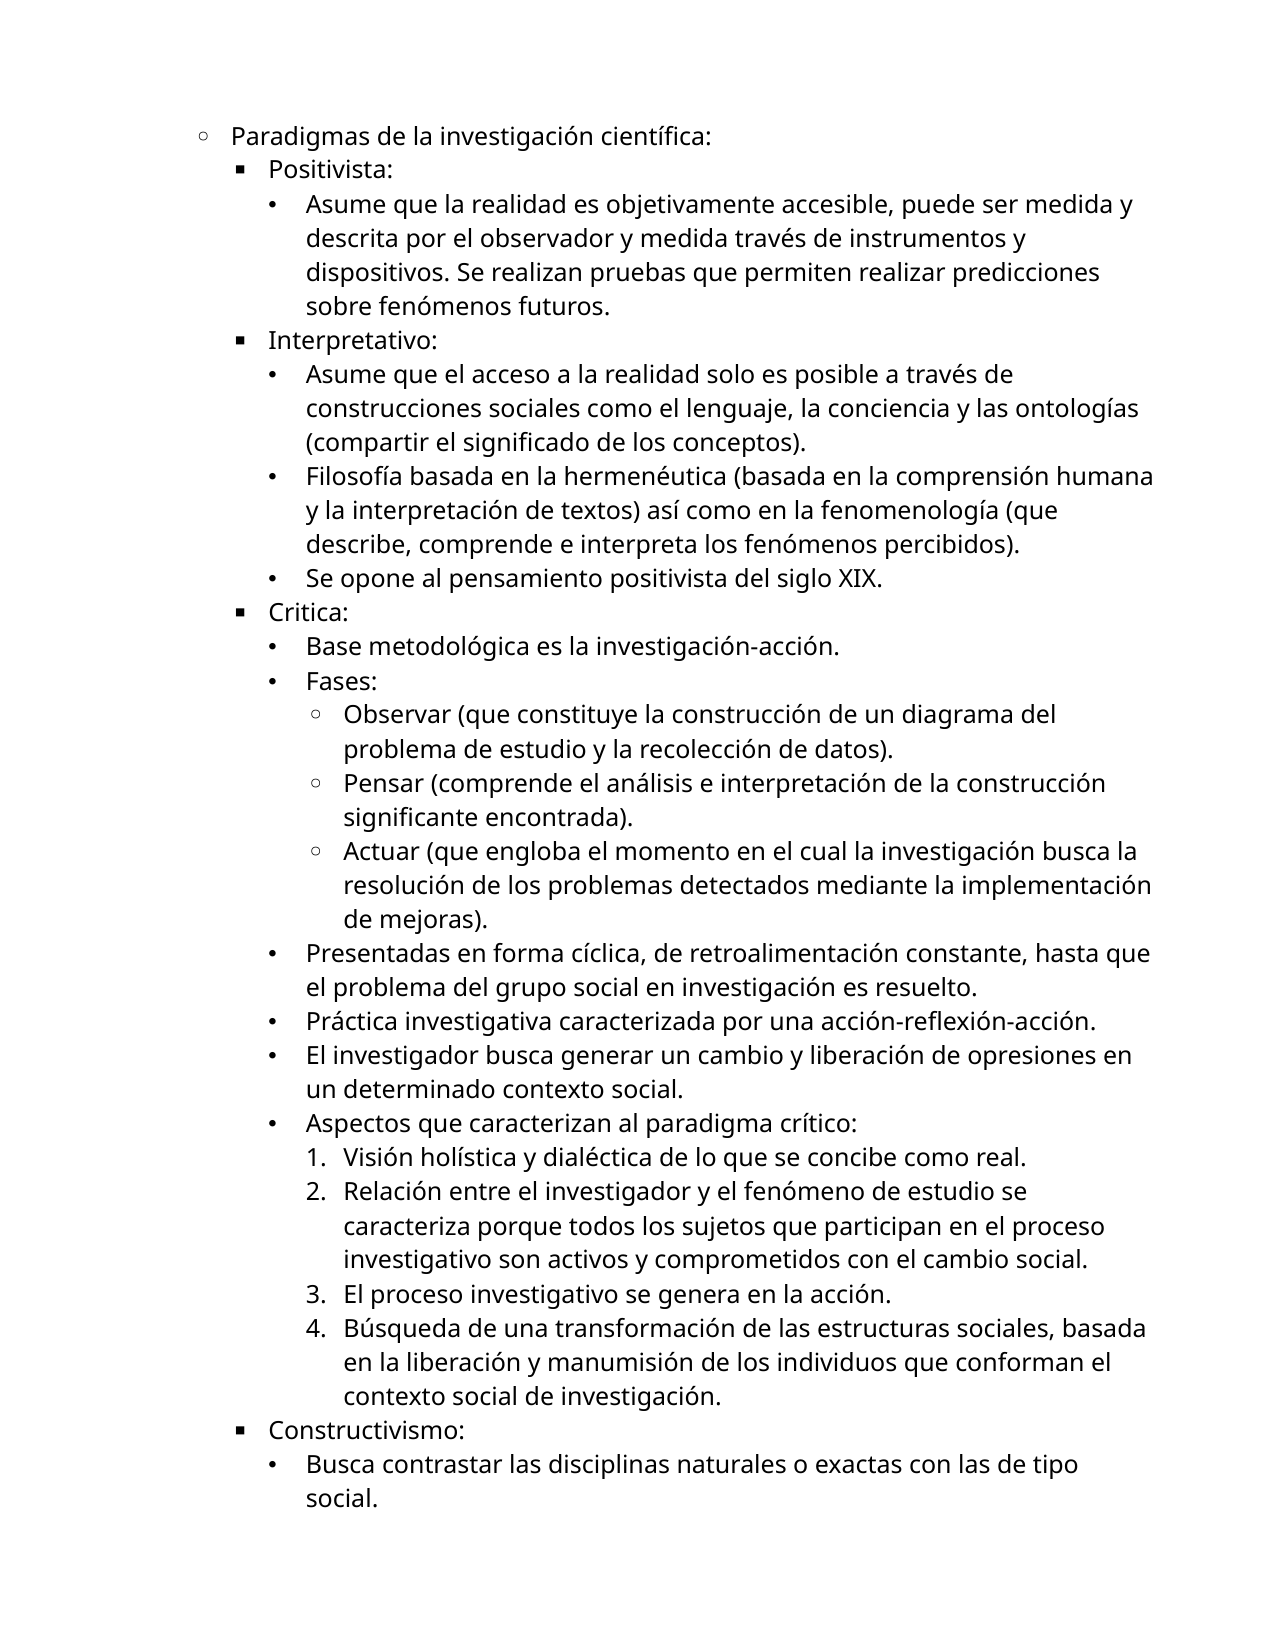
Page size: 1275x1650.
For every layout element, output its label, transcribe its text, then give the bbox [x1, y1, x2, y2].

list Observar (que constituye la construcción de un diagrama del problema de estudio y la recolección de datos). [306, 697, 1157, 765]
list Se opone al pensamiento positivista del siglo XIX. [268, 561, 1157, 595]
list Asume que el acceso a la realidad solo es posible a través de construcciones sociales como el lenguaje, la conciencia y las ontologías (compartir el significado de los conceptos). [268, 357, 1157, 459]
list Relación entre el investigador y el fenómeno de estudio se caracteriza porque todos los sujetos que participan en el proceso investigativo son activos y comprometidos con el cambio social. [306, 1174, 1157, 1276]
list El proceso investigativo se genera en la acción. [306, 1276, 1157, 1310]
list Positivista: [231, 152, 1157, 186]
list Búsqueda de una transformación de las estructuras sociales, basada en la liberación y manumisión de los individuos que conforman el contexto social de investigación. [306, 1310, 1157, 1412]
list Visión holística y dialéctica de lo que se concibe como real. [306, 1140, 1157, 1174]
list Pensar (comprende el análisis e interpretación de la construcción significante encontrada). [306, 765, 1157, 833]
list Presentadas en forma cíclica, de retroalimentación constante, hasta que el problema del grupo social en investigación es resuelto. [268, 936, 1157, 1004]
list Busca contrastar las disciplinas naturales o exactas con las de tipo social. [268, 1447, 1157, 1515]
list Asume que la realidad es objetivamente accesible, puede ser medida y descrita por el observador y medida través de instrumentos y dispositivos. Se realizan pruebas que permiten realizar predicciones sobre fenómenos futuros. [268, 186, 1157, 322]
list Actuar (que engloba el momento en el cual la investigación busca la resolución de los problemas detectados mediante la implementación de mejoras). [306, 833, 1157, 936]
list Critica: [231, 595, 1157, 629]
list Fases: [268, 663, 1157, 697]
list Aspectos que caracterizan al paradigma crítico: [268, 1106, 1157, 1140]
list Filosofía basada en la hermenéutica (basada en la comprensión humana y la interpretación de textos) así como en la fenomenología (que describe, comprende e interpreta los fenómenos percibidos). [268, 459, 1157, 561]
list Interpretativo: [231, 322, 1157, 357]
list El investigador busca generar un cambio y liberación de opresiones en un determinado contexto social. [268, 1038, 1157, 1106]
list Práctica investigativa caracterizada por una acción-reflexión-acción. [268, 1004, 1157, 1038]
list Base metodológica es la investigación-acción. [268, 629, 1157, 663]
list Paradigmas de la investigación científica: [193, 118, 1157, 152]
list Constructivismo: [231, 1412, 1157, 1447]
